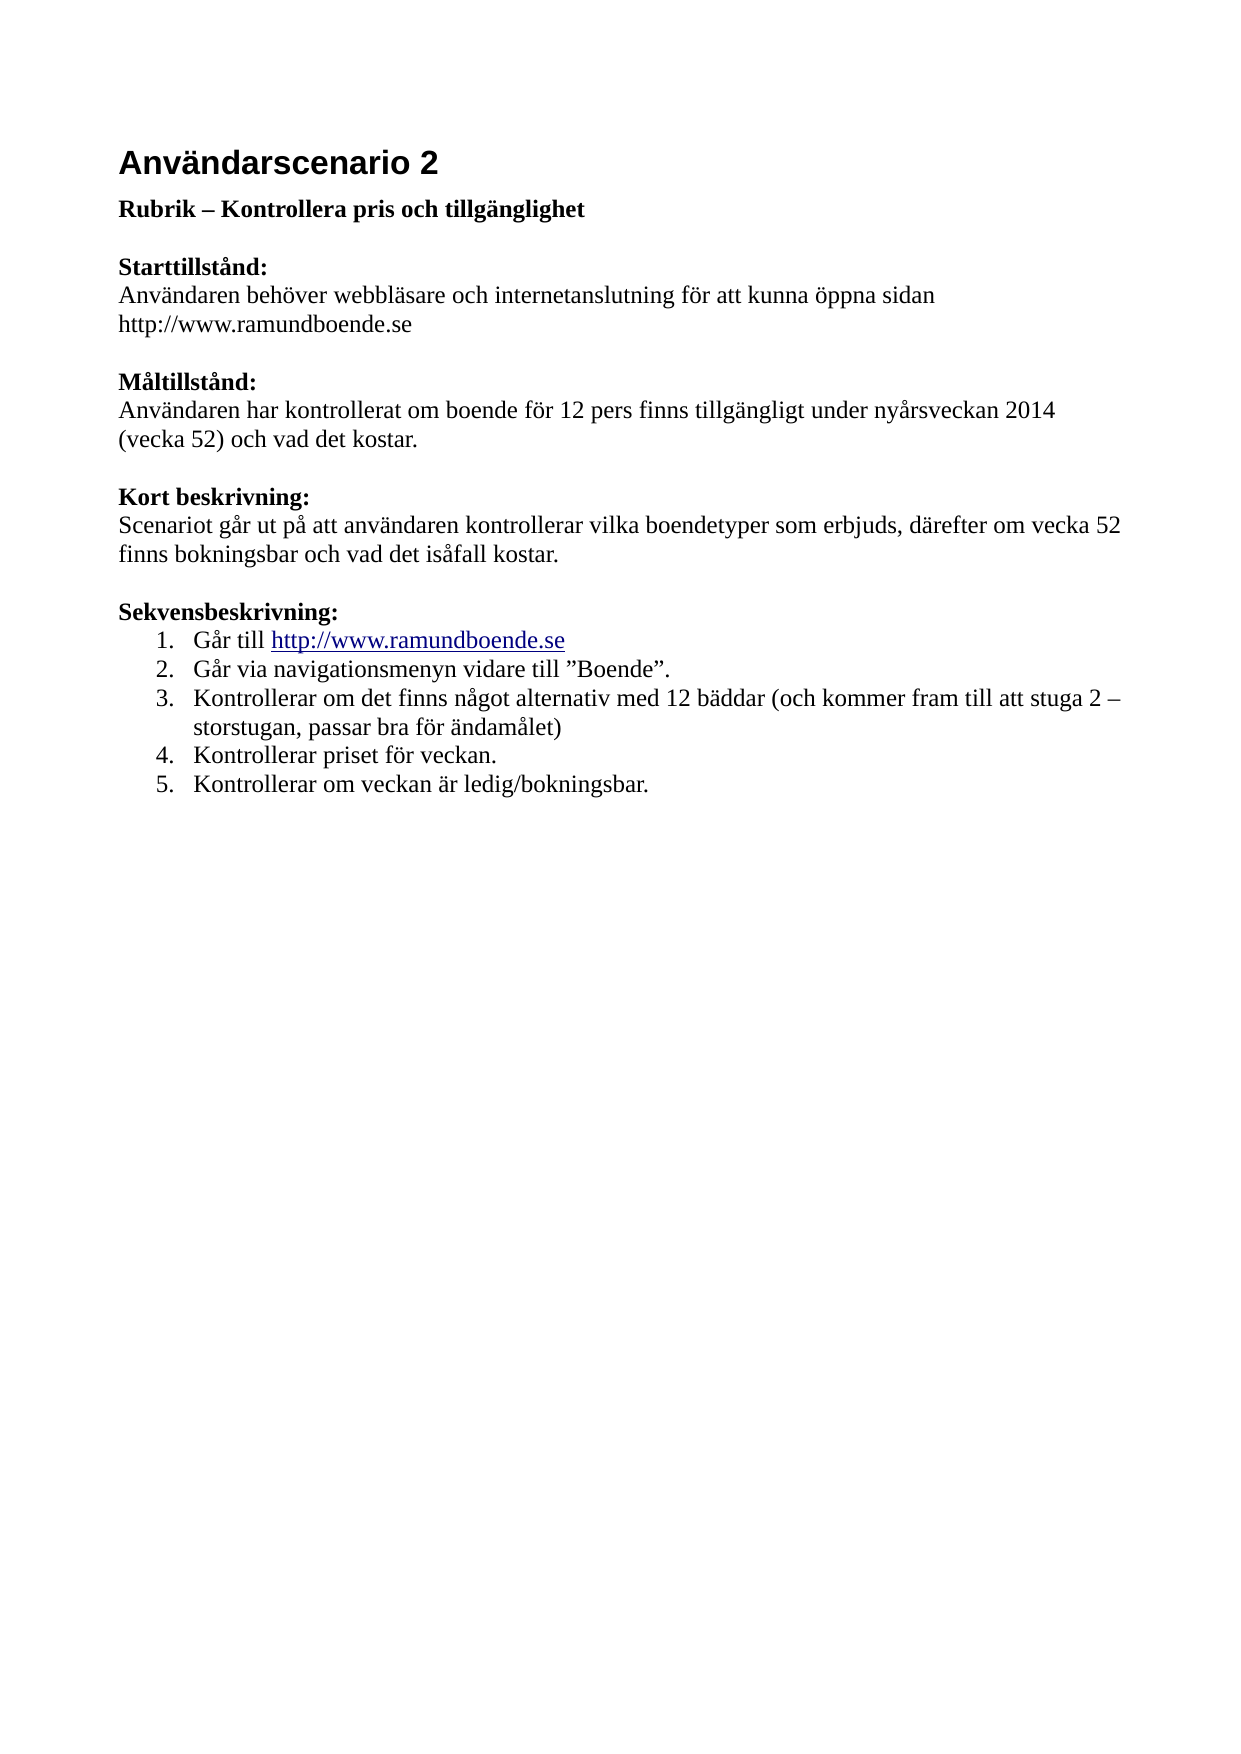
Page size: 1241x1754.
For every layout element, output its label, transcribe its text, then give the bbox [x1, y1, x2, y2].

list Kontrollerar om det finns något alternativ med 12 bäddar (och kommer fram till att stuga 2 – storstugan, passar bra för ändamålet) [156, 683, 1122, 741]
text Måltillstånd: [118, 367, 1122, 396]
list Kontrollerar om veckan är ledig/bokningsbar. [156, 769, 1122, 798]
text Användaren behöver webbläsare och internetanslutning för att kunna öppna sidan http://www.ramundboende.se [118, 281, 1122, 338]
text Starttillstånd: [118, 252, 1122, 281]
list Går via navigationsmenyn vidare till ”Boende”. [156, 654, 1122, 683]
subtitle Användarscenario 2 [118, 143, 1122, 182]
text Användaren har kontrollerat om boende för 12 pers finns tillgängligt under nyårsveckan 2014 (vecka 52) och vad det kostar. [118, 396, 1122, 453]
text Kort beskrivning: [118, 482, 1122, 511]
text Scenariot går ut på att användaren kontrollerar vilka boendetyper som erbjuds, därefter om vecka 52 finns bokningsbar och vad det isåfall kostar. [118, 511, 1122, 568]
list Kontrollerar priset för veckan. [156, 741, 1122, 769]
text Sekvensbeskrivning: [118, 597, 1122, 626]
list Går till http://www.ramundboende.se [156, 626, 1122, 654]
text Rubrik – Kontrollera pris och tillgänglighet [118, 194, 1122, 223]
